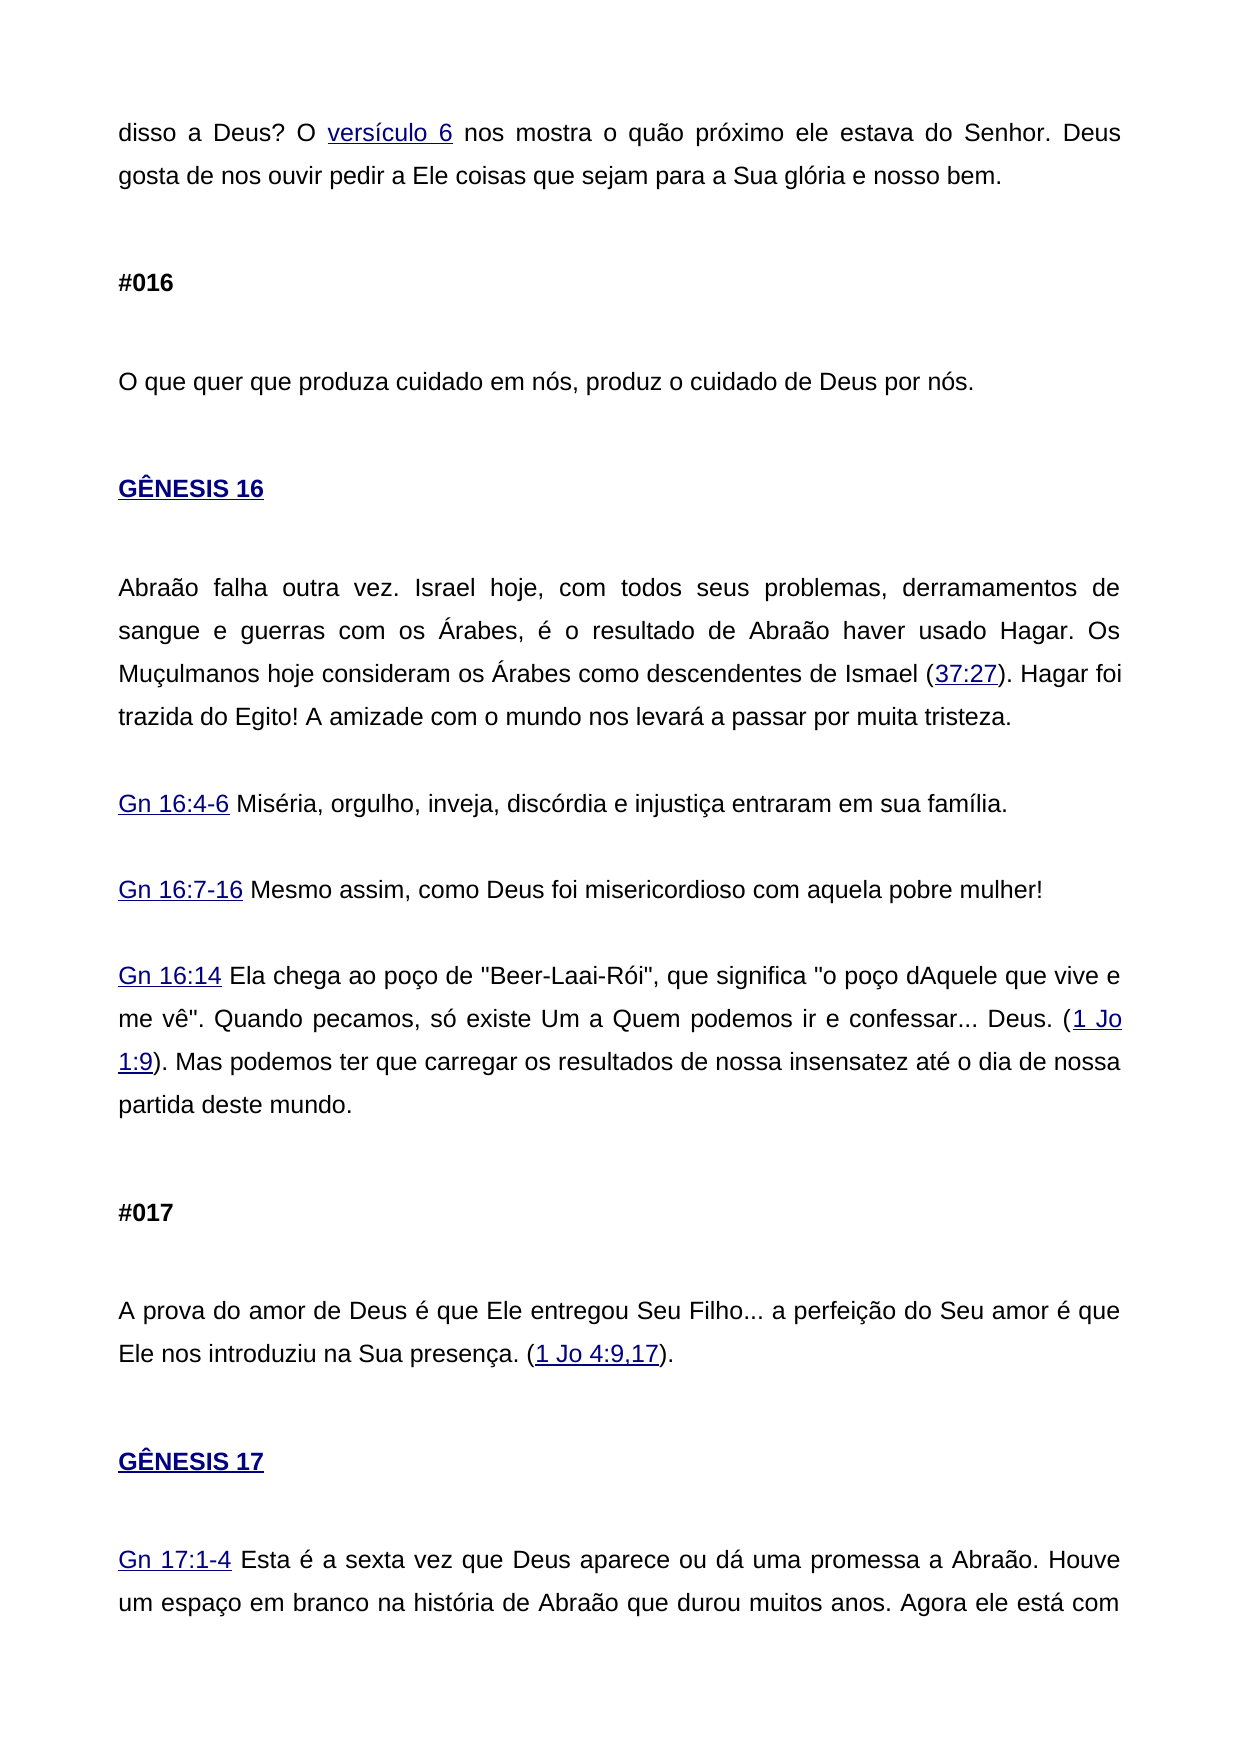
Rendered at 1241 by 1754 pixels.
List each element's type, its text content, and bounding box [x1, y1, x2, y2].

text A prova do amor de Deus é que Ele entregou Seu Filho... a perfeição do Seu amor é que Ele nos introduziu na Sua presença. (1 Jo 4:9,17). [118, 1296, 1122, 1368]
text Gn 17:1-4 Esta é a sexta vez que Deus aparece ou dá uma promessa a Abraão. Houve um espaço em branco na história de Abraão que durou muitos anos. Agora ele está com [118, 1545, 1122, 1617]
text O que quer que produza cuidado em nós, produz o cuidado de Deus por nós. [118, 367, 1122, 396]
subtitle GÊNESIS 16 [118, 474, 1122, 503]
text Gn 16:7-16 Mesmo assim, como Deus foi misericordioso com aquela pobre mulher! [118, 875, 1122, 903]
text disso a Deus? O versículo 6 nos mostra o quão próximo ele estava do Senhor. Deus gosta de nos ouvir pedir a Ele coisas que sejam para a Sua glória e nosso bem. [118, 118, 1122, 190]
subtitle #016 [118, 268, 1122, 297]
text Gn 16:14 Ela chega ao poço de "Beer-Laai-Rói", que significa "o poço dAquele que vive e me vê". Quando pecamos, só existe Um a Quem podemos ir e confessar... Deus. (1 Jo 1:9). Mas podemos ter que carregar os resultados de nossa insensatez até o dia de nossa partida deste mundo. [118, 961, 1122, 1119]
text Gn 16:4-6 Miséria, orgulho, inveja, discórdia e injustiça entraram em sua família. [118, 788, 1122, 817]
subtitle #017 [118, 1197, 1122, 1226]
subtitle GÊNESIS 17 [118, 1446, 1122, 1475]
text Abraão falha outra vez. Israel hoje, com todos seus problemas, derramamentos de sangue e guerras com os Árabes, é o resultado de Abraão haver usado Hagar. Os Muçulmanos hoje consideram os Árabes como descendentes de Ismael (37:27). Hagar foi trazida do Egito! A amizade com o mundo nos levará a passar por muita tristeza. [118, 573, 1122, 731]
